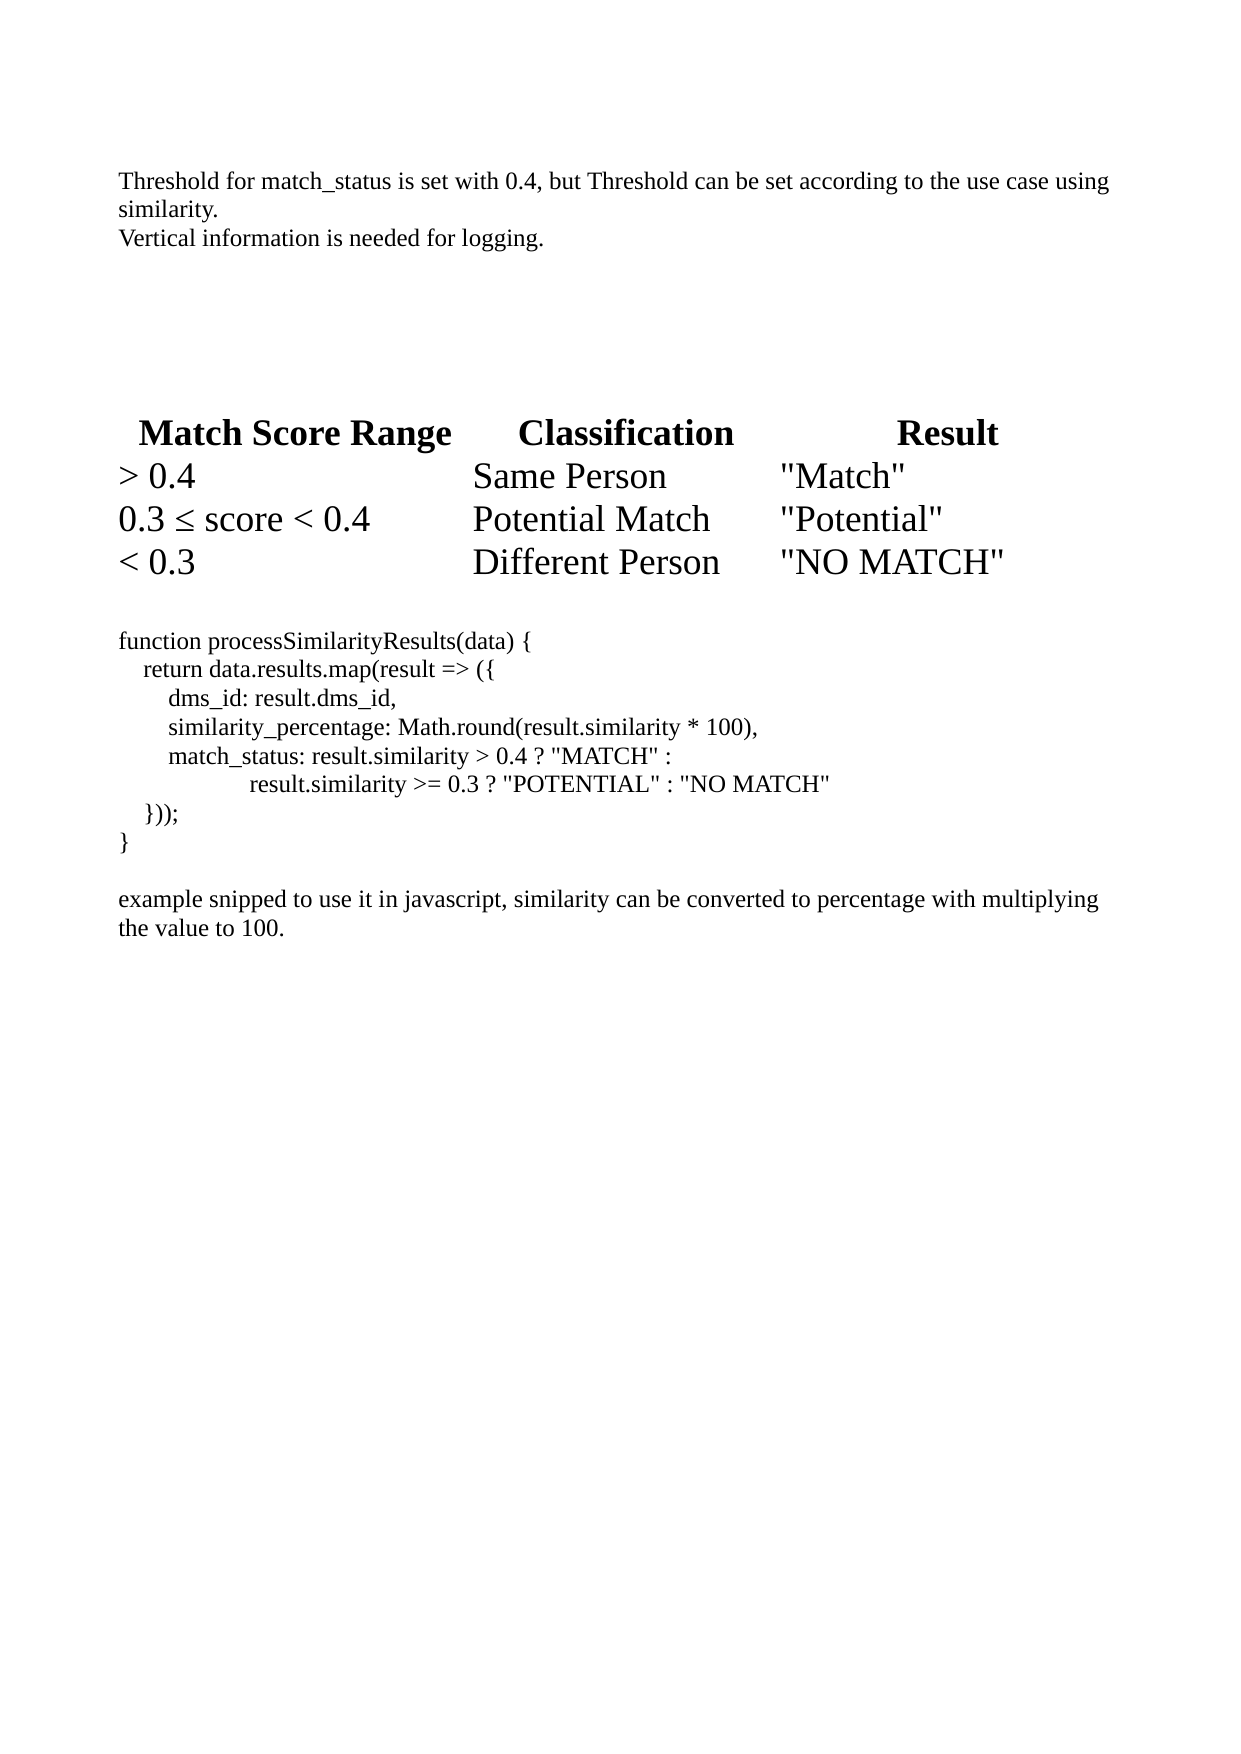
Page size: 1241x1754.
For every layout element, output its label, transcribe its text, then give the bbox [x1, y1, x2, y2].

table_header Result [780, 410, 1116, 453]
table_cell "Potential" [780, 496, 1116, 539]
table_cell 0.3 ≤ score < 0.4 [118, 496, 472, 539]
table_cell Potential Match [472, 496, 779, 539]
text return data.results.map(result => ({ [118, 654, 1122, 683]
text result.similarity >= 0.3 ? "POTENTIAL" : "NO MATCH" [118, 769, 1122, 798]
text example snipped to use it in javascript, similarity can be converted to percentage with multiplying the value to 100. [118, 884, 1122, 942]
table_header Match Score Range [118, 410, 472, 453]
text })); [118, 798, 1122, 827]
text function processSimilarityResults(data) { [118, 626, 1122, 654]
text Vertical information is needed for logging. [118, 223, 1122, 252]
text } [118, 827, 1122, 856]
text Threshold for match_status is set with 0.4, but Threshold can be set according to the use case using similarity. [118, 166, 1122, 223]
text similarity_percentage: Math.round(result.similarity * 100), [118, 712, 1122, 741]
table_cell "NO MATCH" [780, 540, 1116, 583]
text match_status: result.similarity > 0.4 ? "MATCH" : [118, 741, 1122, 769]
table_cell > 0.4 [118, 453, 472, 496]
table_cell < 0.3 [118, 540, 472, 583]
table_cell Different Person [472, 540, 779, 583]
text dms_id: result.dms_id, [118, 683, 1122, 712]
table_header Classification [472, 410, 779, 453]
table_cell Same Person [472, 453, 779, 496]
table_cell "Match" [780, 453, 1116, 496]
